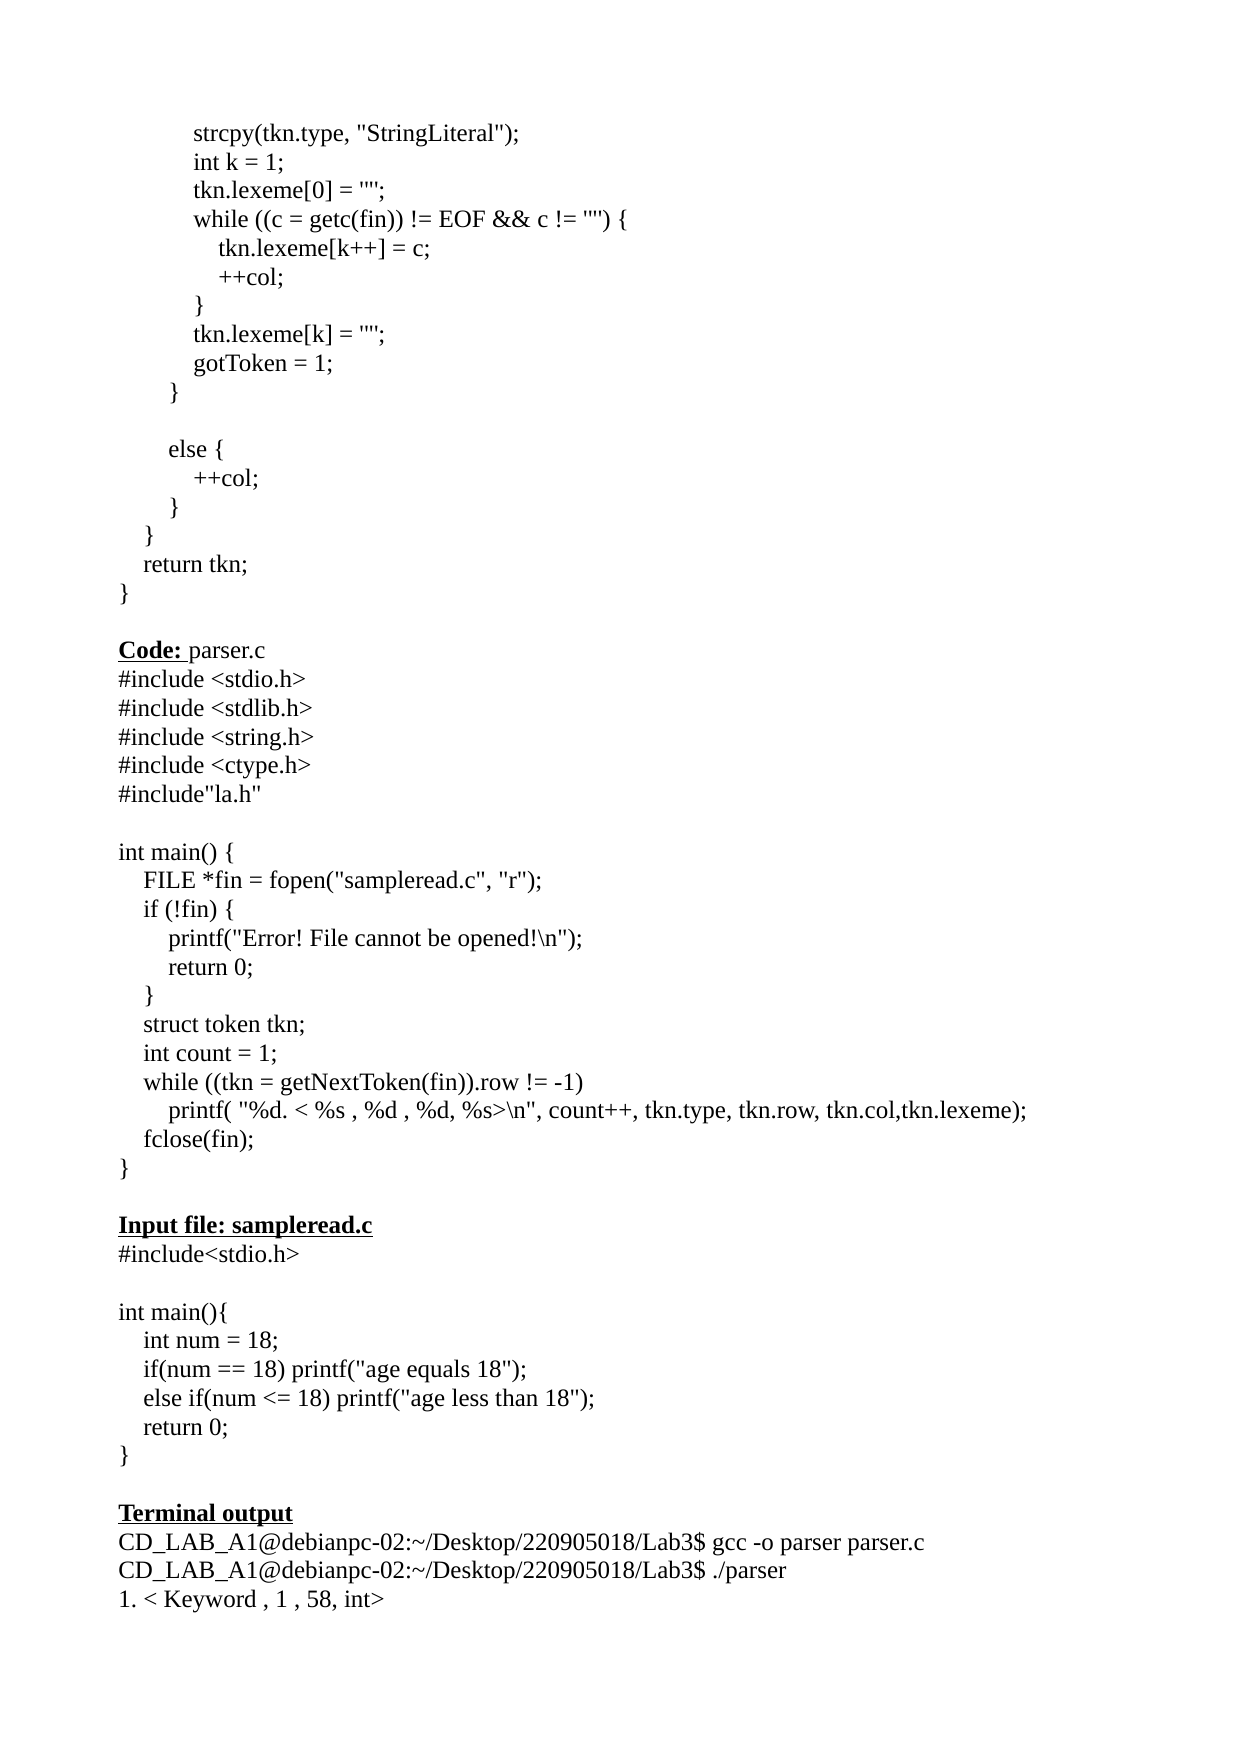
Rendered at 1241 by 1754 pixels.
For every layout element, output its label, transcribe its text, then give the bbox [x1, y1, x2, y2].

text while ((tkn = getNextToken(fin)).row != -1) [118, 1067, 1122, 1096]
text FILE *fin = fopen("sampleread.c", "r"); [118, 866, 1122, 894]
text CD_LAB_A1@debianpc-02:~/Desktop/220905018/Lab3$ gcc -o parser parser.c [118, 1527, 1122, 1556]
text return tkn; [118, 549, 1122, 578]
text strcpy(tkn.type, "StringLiteral"); [118, 118, 1122, 147]
text return 0; [118, 1412, 1122, 1441]
text ++col; [118, 463, 1122, 492]
text CD_LAB_A1@debianpc-02:~/Desktop/220905018/Lab3$ ./parser [118, 1556, 1122, 1584]
text while ((c = getc(fin)) != EOF && c != '"') { [118, 204, 1122, 233]
text #include <ctype.h> [118, 751, 1122, 779]
text printf( "%d. < %s , %d , %d, %s>\n", count++, tkn.type, tkn.row, tkn.col,tkn.lexeme); [118, 1096, 1122, 1124]
text } [118, 377, 1122, 406]
text #include"la.h" [118, 779, 1122, 808]
text ++col; [118, 262, 1122, 291]
text #include <stdlib.h> [118, 693, 1122, 722]
text else if(num <= 18) printf("age less than 18"); [118, 1383, 1122, 1412]
text if (!fin) { [118, 894, 1122, 923]
text int k = 1; [118, 147, 1122, 176]
text int main(){ [118, 1297, 1122, 1326]
text fclose(fin); [118, 1124, 1122, 1153]
text int main() { [118, 837, 1122, 866]
text } [118, 492, 1122, 521]
text } [118, 1153, 1122, 1182]
text } [118, 291, 1122, 319]
text return 0; [118, 952, 1122, 981]
text int num = 18; [118, 1326, 1122, 1354]
text #include<stdio.h> [118, 1239, 1122, 1268]
text tkn.lexeme[0] = '"'; [118, 176, 1122, 204]
text tkn.lexeme[k] = '"'; [118, 319, 1122, 348]
text Input file: sampleread.c [118, 1211, 1122, 1239]
text } [118, 578, 1122, 607]
text } [118, 1441, 1122, 1469]
text #include <stdio.h> [118, 664, 1122, 693]
text printf("Error! File cannot be opened!\n"); [118, 923, 1122, 952]
text if(num == 18) printf("age equals 18"); [118, 1354, 1122, 1383]
text } [118, 521, 1122, 549]
text int count = 1; [118, 1038, 1122, 1067]
text Code: parser.c [118, 636, 1122, 664]
text 1. < Keyword , 1 , 58, int> [118, 1584, 1122, 1613]
text else { [118, 434, 1122, 463]
text #include <string.h> [118, 722, 1122, 751]
text gotToken = 1; [118, 348, 1122, 377]
text tkn.lexeme[k++] = c; [118, 233, 1122, 262]
text Terminal output [118, 1498, 1122, 1527]
text } [118, 981, 1122, 1009]
text struct token tkn; [118, 1009, 1122, 1038]
